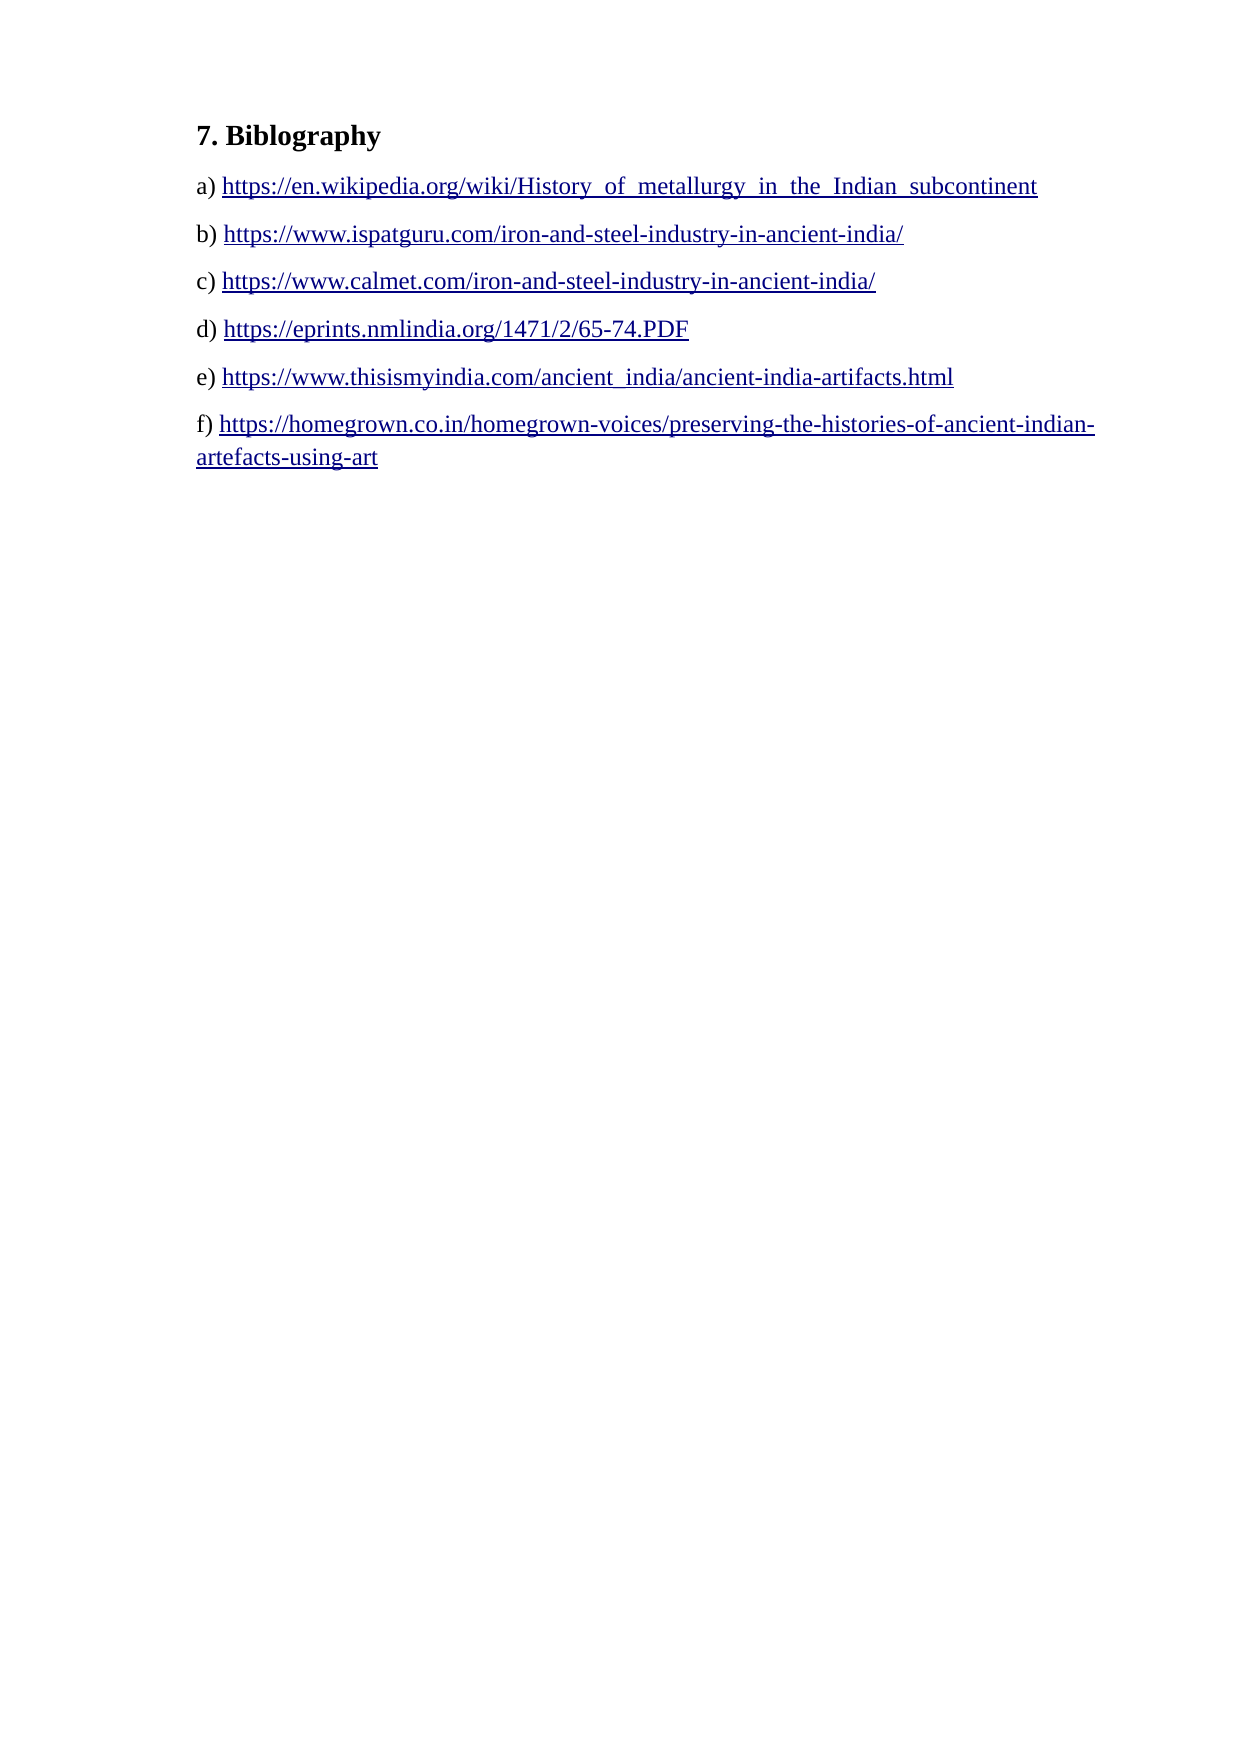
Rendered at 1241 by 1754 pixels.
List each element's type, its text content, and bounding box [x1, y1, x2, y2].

text d) https://eprints.nmlindia.org/1471/2/65-74.PDF [196, 314, 1122, 343]
text e) https://www.thisismyindia.com/ancient_india/ancient-india-artifacts.html [196, 362, 1122, 390]
text 7. Biblography [196, 118, 1122, 152]
text f) https://homegrown.co.in/homegrown-voices/preserving-the-histories-of-ancient-indian-artefacts-using-art [196, 409, 1122, 471]
text c) https://www.calmet.com/iron-and-steel-industry-in-ancient-india/ [196, 266, 1122, 295]
text b) https://www.ispatguru.com/iron-and-steel-industry-in-ancient-india/ [196, 219, 1122, 248]
text a) https://en.wikipedia.org/wiki/History_of_metallurgy_in_the_Indian_subcontinent [196, 171, 1122, 200]
